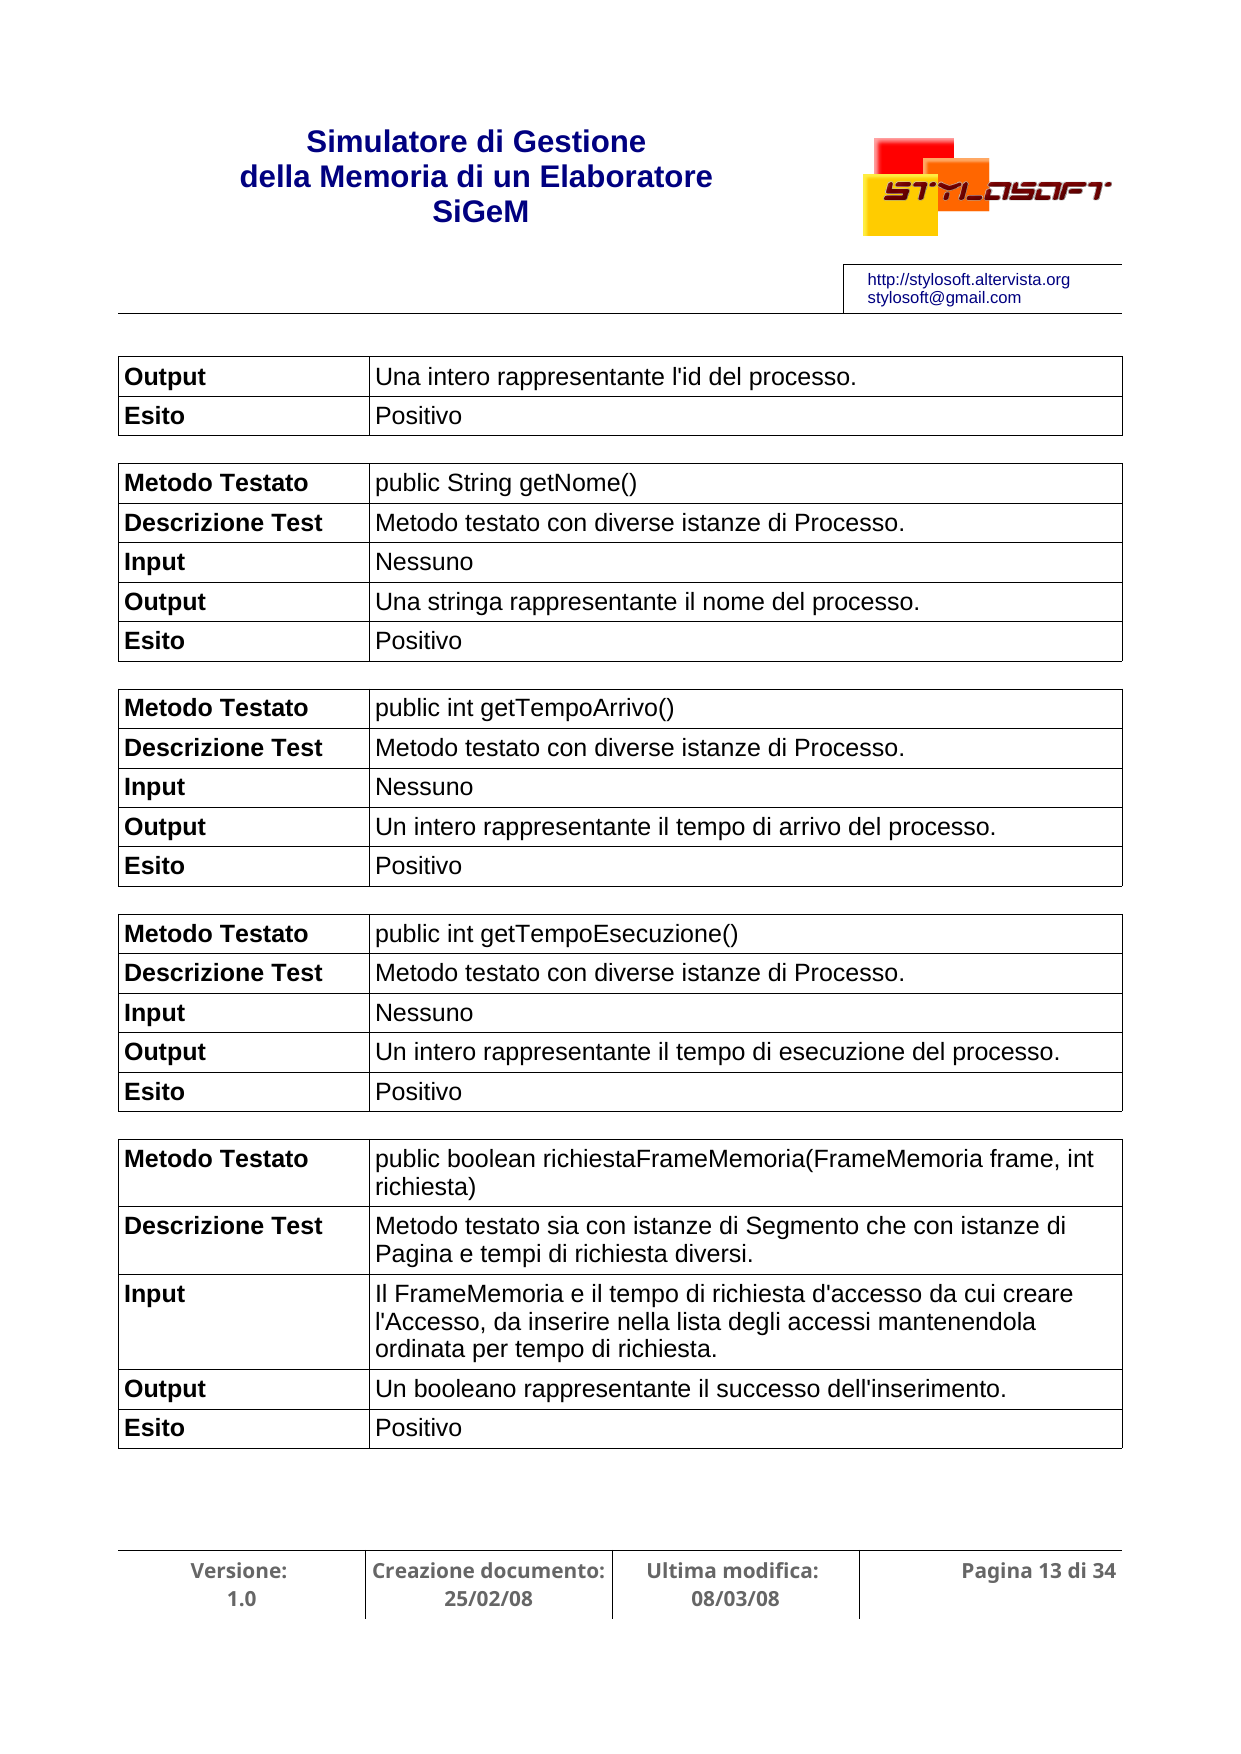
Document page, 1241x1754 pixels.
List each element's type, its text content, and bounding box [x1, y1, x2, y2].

table_cell Positivo [370, 622, 1122, 661]
table_header Metodo Testato [119, 690, 369, 728]
table_cell Un intero rappresentante il tempo di arrivo del processo. [370, 808, 1122, 846]
table_cell Input [119, 994, 369, 1032]
table_cell Positivo [370, 397, 1122, 435]
table_cell Una intero rappresentante l'id del processo. [370, 357, 1122, 396]
table_cell Input [119, 769, 369, 807]
table_cell Metodo testato con diverse istanze di Processo. [370, 729, 1122, 767]
table_cell Output [119, 808, 369, 846]
table_header public boolean richiestaFrameMemoria(FrameMemoria frame, int richiesta) [370, 1140, 1122, 1206]
table_cell Metodo testato con diverse istanze di Processo. [370, 954, 1122, 993]
table_header public int getTempoArrivo() [370, 690, 1122, 728]
table_cell Esito [119, 622, 369, 661]
table_cell Output [119, 357, 369, 396]
table_cell Nessuno [370, 769, 1122, 807]
table_cell Output [119, 583, 369, 621]
table_cell Esito [119, 1073, 369, 1111]
table_cell Nessuno [370, 994, 1122, 1032]
table_header Metodo Testato [119, 1140, 369, 1206]
table_cell Esito [119, 1410, 369, 1448]
table_cell Descrizione Test [119, 954, 369, 993]
table_cell Esito [119, 847, 369, 886]
table_cell Input [119, 1275, 369, 1369]
table_cell Esito [119, 397, 369, 435]
table_header Metodo Testato [119, 464, 369, 503]
table_cell Metodo testato sia con istanze di Segmento che con istanze di Pagina e tempi di richiesta diversi. [370, 1207, 1122, 1274]
table_cell Un intero rappresentante il tempo di esecuzione del processo. [370, 1033, 1122, 1072]
table_cell Descrizione Test [119, 729, 369, 767]
table_header public String getNome() [370, 464, 1122, 503]
table_cell Output [119, 1033, 369, 1072]
table_header public int getTempoEsecuzione() [370, 915, 1122, 953]
table_cell Metodo testato con diverse istanze di Processo. [370, 504, 1122, 542]
table_cell Positivo [370, 1073, 1122, 1111]
table_cell Una stringa rappresentante il nome del processo. [370, 583, 1122, 621]
table_cell Input [119, 543, 369, 582]
table_header Metodo Testato [119, 915, 369, 953]
table_cell Il FrameMemoria e il tempo di richiesta d'accesso da cui creare l'Accesso, da inserire nella lista degli accessi mantenendola ordinata per tempo di richiesta. [370, 1275, 1122, 1369]
table_cell Descrizione Test [119, 1207, 369, 1274]
table_cell Un booleano rappresentante il successo dell'inserimento. [370, 1370, 1122, 1408]
table_cell Output [119, 1370, 369, 1408]
picture [848, 123, 1117, 247]
table_cell Descrizione Test [119, 504, 369, 542]
table_cell Positivo [370, 1410, 1122, 1448]
table_cell Positivo [370, 847, 1122, 886]
table_cell Nessuno [370, 543, 1122, 582]
